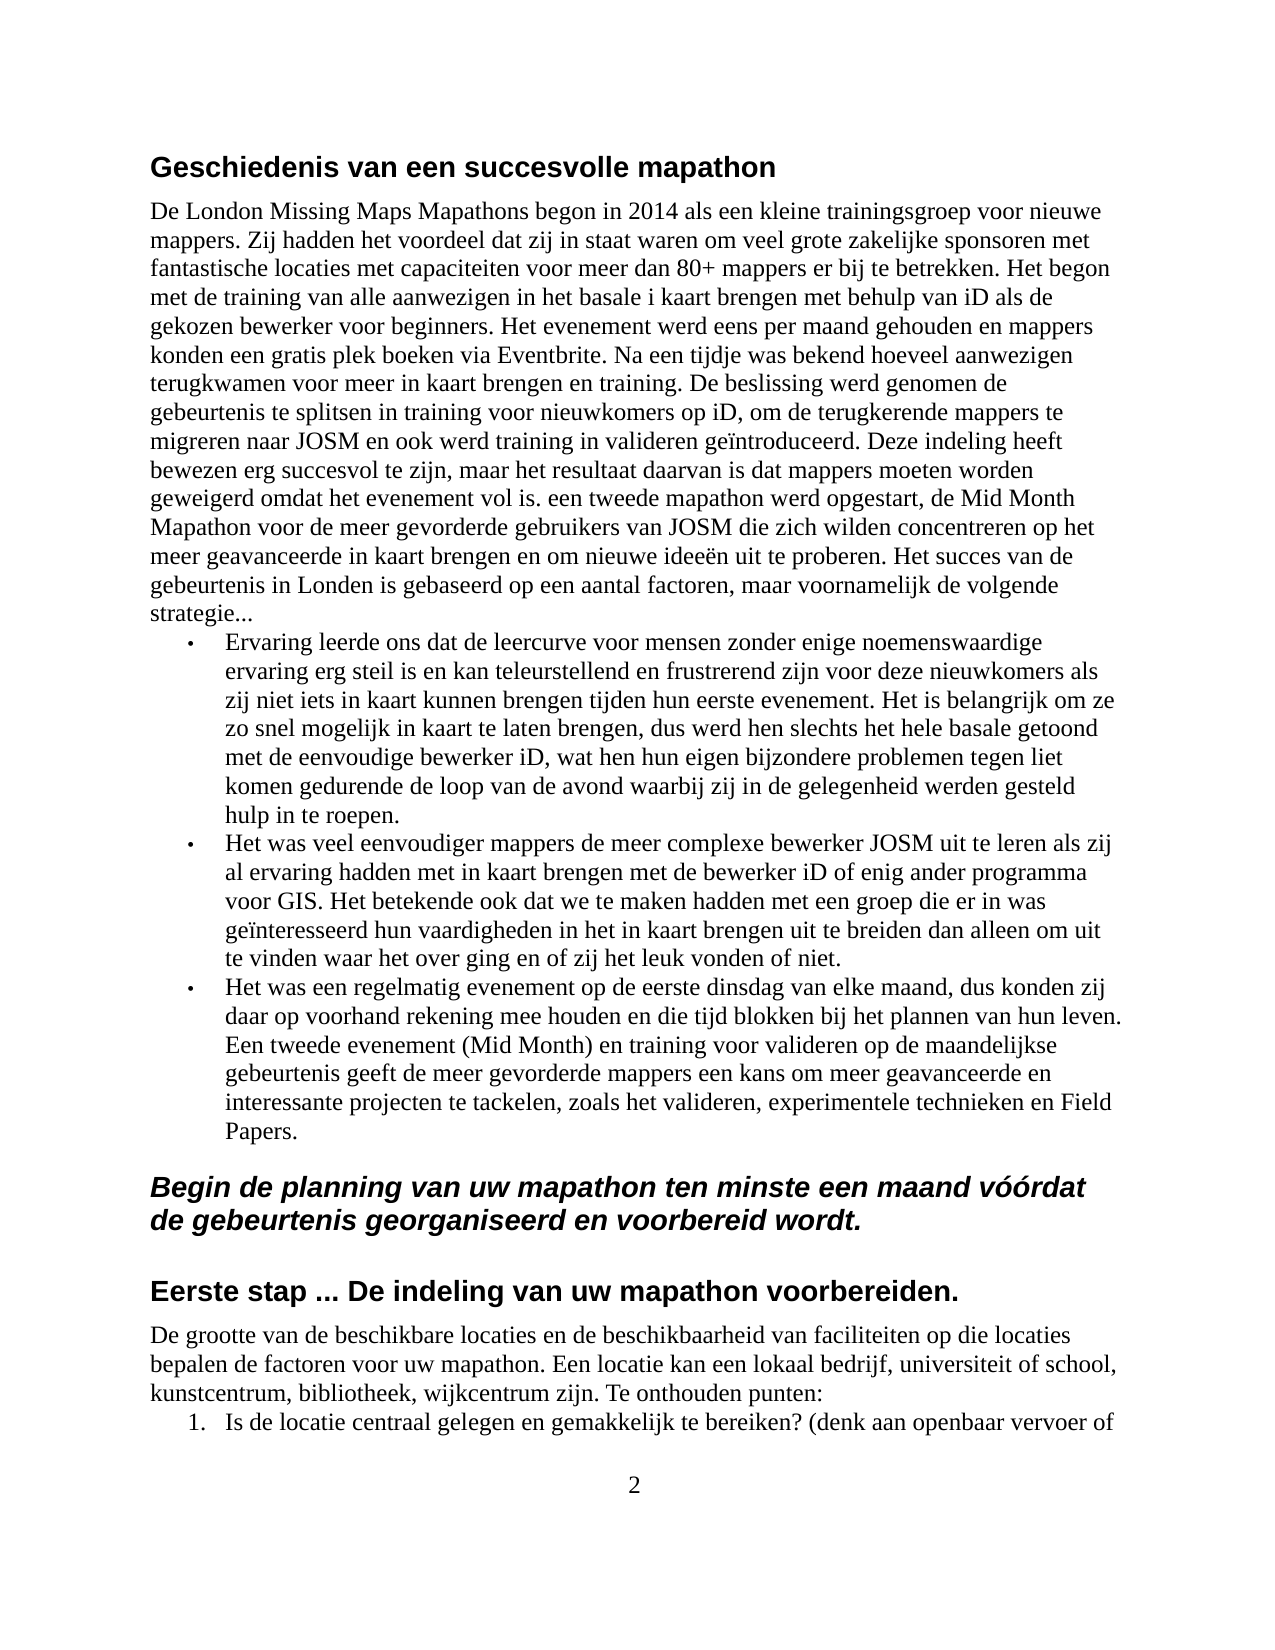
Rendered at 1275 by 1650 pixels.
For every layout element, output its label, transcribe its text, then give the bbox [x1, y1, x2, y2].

subtitle Begin de planning van uw mapathon ten minste een maand vóórdat de gebeurtenis georganiseerd en voorbereid wordt. [150, 1170, 1125, 1237]
text De grootte van de beschikbare locaties en de beschikbaarheid van faciliteiten op die locaties bepalen de factoren voor uw mapathon. Een locatie kan een lokaal bedrijf, universiteit of school, kunstcentrum, bibliotheek, wijkcentrum zijn. Te onthouden punten: [150, 1320, 1125, 1407]
list Is de locatie centraal gelegen en gemakkelijk te bereiken? (denk aan openbaar vervoer of [187, 1407, 1125, 1435]
subtitle Eerste stap ... De indeling van uw mapathon voorbereiden. [150, 1274, 1125, 1308]
text De London Missing Maps Mapathons begon in 2014 als een kleine trainingsgroep voor nieuwe mappers. Zij hadden het voordeel dat zij in staat waren om veel grote zakelijke sponsoren met fantastische locaties met capaciteiten voor meer dan 80+ mappers er bij te betrekken. Het begon met de training van alle aanwezigen in het basale i kaart brengen met behulp van iD als de gekozen bewerker voor beginners. Het evenement werd eens per maand gehouden en mappers konden een gratis plek boeken via Eventbrite. Na een tijdje was bekend hoeveel aanwezigen terugkwamen voor meer in kaart brengen en training. De beslissing werd genomen de gebeurtenis te splitsen in training voor nieuwkomers op iD, om de terugkerende mappers te migreren naar JOSM en ook werd training in valideren geïntroduceerd. Deze indeling heeft bewezen erg succesvol te zijn, maar het resultaat daarvan is dat mappers moeten worden geweigerd omdat het evenement vol is. een tweede mapathon werd opgestart, de Mid Month Mapathon voor de meer gevorderde gebruikers van JOSM die zich wilden concentreren op het meer geavanceerde in kaart brengen en om nieuwe ideeën uit te proberen. Het succes van de gebeurtenis in Londen is gebaseerd op een aantal factoren, maar voornamelijk de volgende strategie... [150, 196, 1125, 627]
list Het was een regelmatig evenement op de eerste dinsdag van elke maand, dus konden zij daar op voorhand rekening mee houden en die tijd blokken bij het plannen van hun leven. Een tweede evenement (Mid Month) en training voor valideren op de maandelijkse gebeurtenis geeft de meer gevorderde mappers een kans om meer geavanceerde en interessante projecten te tackelen, zoals het valideren, experimentele technieken en Field Papers. [187, 972, 1125, 1145]
list Het was veel eenvoudiger mappers de meer complexe bewerker JOSM uit te leren als zij al ervaring hadden met in kaart brengen met de bewerker iD of enig ander programma voor GIS. Het betekende ook dat we te maken hadden met een groep die er in was geïnteresseerd hun vaardigheden in het in kaart brengen uit te breiden dan alleen om uit te vinden waar het over ging en of zij het leuk vonden of niet. [187, 828, 1125, 972]
list Ervaring leerde ons dat de leercurve voor mensen zonder enige noemenswaardige ervaring erg steil is en kan teleurstellend en frustrerend zijn voor deze nieuwkomers als zij niet iets in kaart kunnen brengen tijden hun eerste evenement. Het is belangrijk om ze zo snel mogelijk in kaart te laten brengen, dus werd hen slechts het hele basale getoond met de eenvoudige bewerker iD, wat hen hun eigen bijzondere problemen tegen liet komen gedurende de loop van de avond waarbij zij in de gelegenheid werden gesteld hulp in te roepen. [187, 627, 1125, 828]
subtitle Geschiedenis van een succesvolle mapathon [150, 150, 1125, 183]
